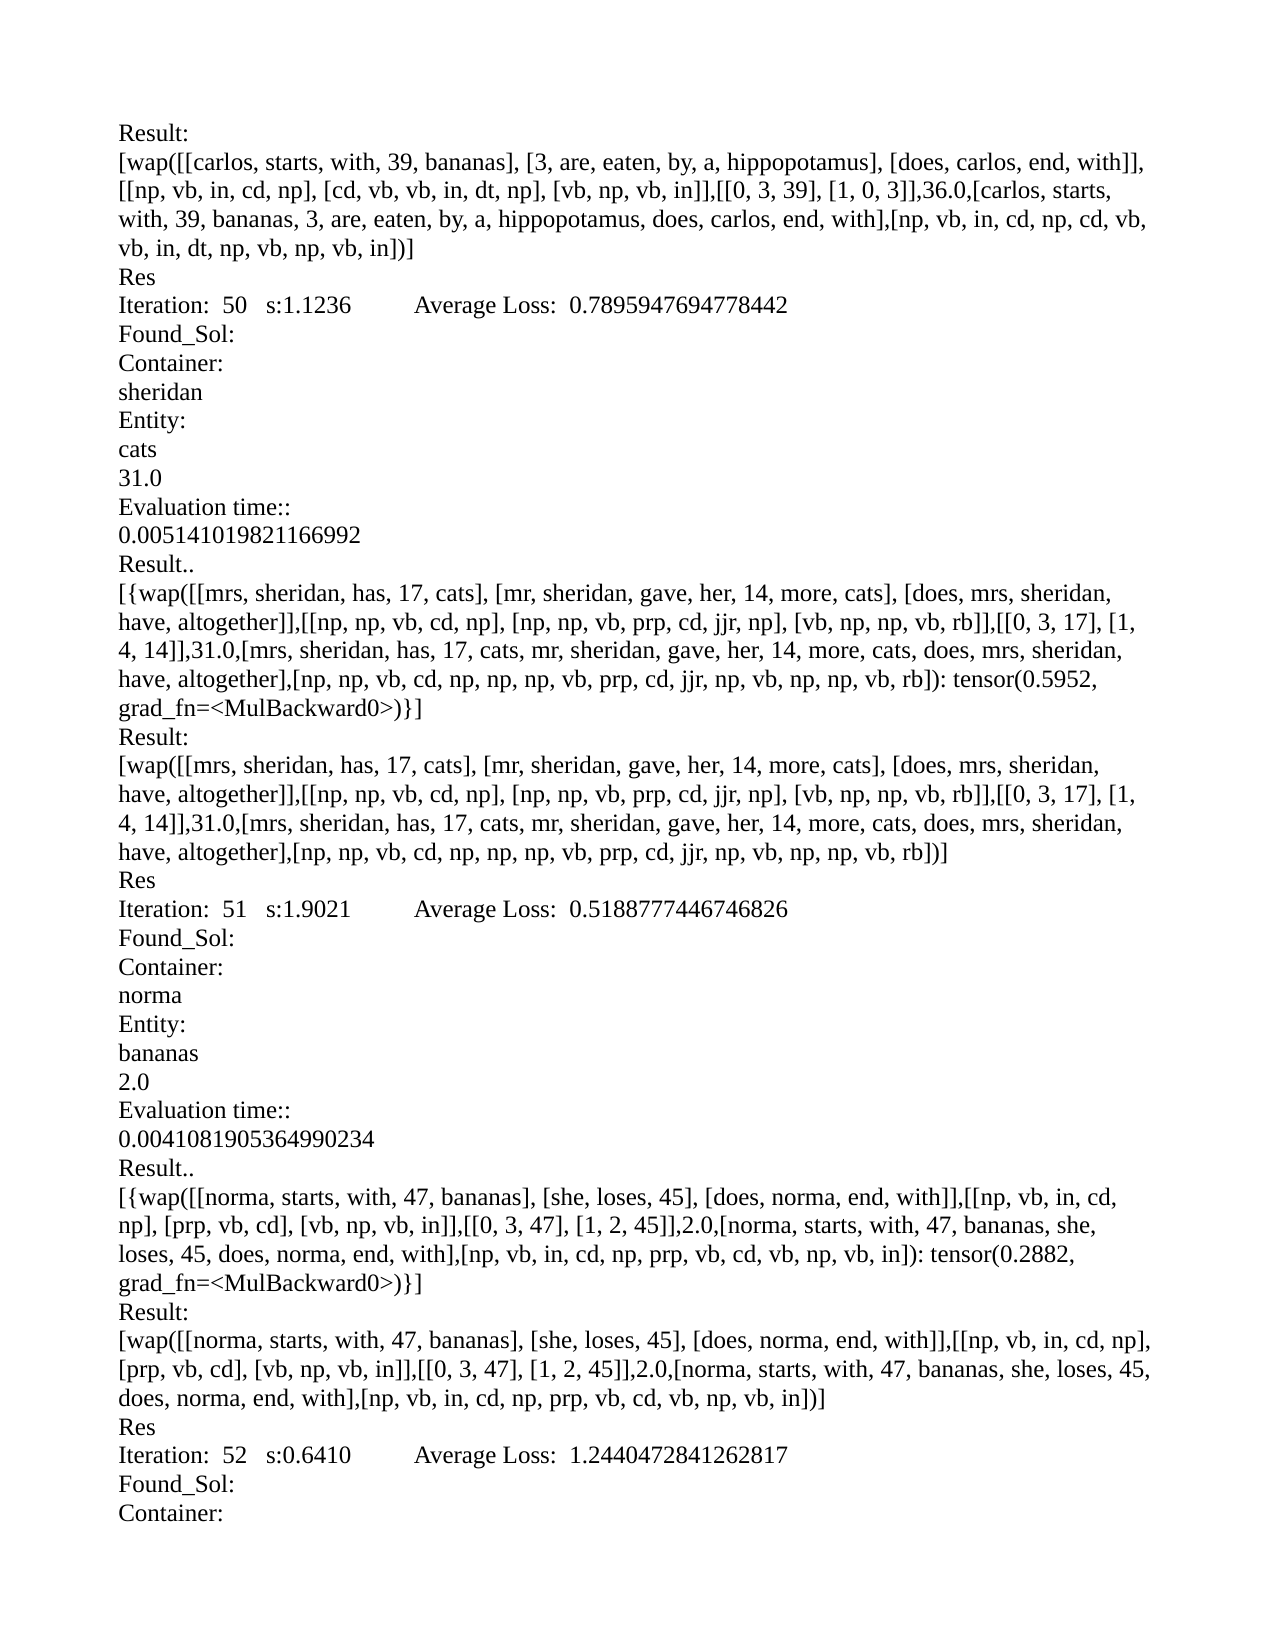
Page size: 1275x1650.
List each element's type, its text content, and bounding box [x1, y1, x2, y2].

text Result.. [118, 549, 1157, 578]
text [wap([[norma, starts, with, 47, bananas], [she, loses, 45], [does, norma, end, with]],[[np, vb, in, cd, np], [prp, vb, cd], [vb, np, vb, in]],[[0, 3, 47], [1, 2, 45]],2.0,[norma, starts, with, 47, bananas, she, loses, 45, does, norma, end, with],[np, vb, in, cd, np, prp, vb, cd, vb, np, vb, in])] [118, 1326, 1157, 1412]
text Res [118, 1412, 1157, 1441]
text [wap([[carlos, starts, with, 39, bananas], [3, are, eaten, by, a, hippopotamus], [does, carlos, end, with]],[[np, vb, in, cd, np], [cd, vb, vb, in, dt, np], [vb, np, vb, in]],[[0, 3, 39], [1, 0, 3]],36.0,[carlos, starts, with, 39, bananas, 3, are, eaten, by, a, hippopotamus, does, carlos, end, with],[np, vb, in, cd, np, cd, vb, vb, in, dt, np, vb, np, vb, in])] [118, 147, 1157, 262]
text Result: [118, 1297, 1157, 1326]
text Res [118, 262, 1157, 291]
text [wap([[mrs, sheridan, has, 17, cats], [mr, sheridan, gave, her, 14, more, cats], [does, mrs, sheridan, have, altogether]],[[np, np, vb, cd, np], [np, np, vb, prp, cd, jjr, np], [vb, np, np, vb, rb]],[[0, 3, 17], [1, 4, 14]],31.0,[mrs, sheridan, has, 17, cats, mr, sheridan, gave, her, 14, more, cats, does, mrs, sheridan, have, altogether],[np, np, vb, cd, np, np, np, vb, prp, cd, jjr, np, vb, np, np, vb, rb])] [118, 751, 1157, 866]
text Evaluation time:: [118, 492, 1157, 521]
text Found_Sol: [118, 319, 1157, 348]
text Iteration: 50 s:1.1236 Average Loss: 0.7895947694778442 [118, 291, 1157, 319]
text Container: [118, 1498, 1157, 1527]
text Result: [118, 118, 1157, 147]
text 2.0 [118, 1067, 1157, 1096]
text Iteration: 51 s:1.9021 Average Loss: 0.5188777446746826 [118, 894, 1157, 923]
text [{wap([[mrs, sheridan, has, 17, cats], [mr, sheridan, gave, her, 14, more, cats], [does, mrs, sheridan, have, altogether]],[[np, np, vb, cd, np], [np, np, vb, prp, cd, jjr, np], [vb, np, np, vb, rb]],[[0, 3, 17], [1, 4, 14]],31.0,[mrs, sheridan, has, 17, cats, mr, sheridan, gave, her, 14, more, cats, does, mrs, sheridan, have, altogether],[np, np, vb, cd, np, np, np, vb, prp, cd, jjr, np, vb, np, np, vb, rb]): tensor(0.5952, grad_fn=<MulBackward0>)}] [118, 578, 1157, 722]
text Res [118, 866, 1157, 894]
text cats [118, 434, 1157, 463]
text [{wap([[norma, starts, with, 47, bananas], [she, loses, 45], [does, norma, end, with]],[[np, vb, in, cd, np], [prp, vb, cd], [vb, np, vb, in]],[[0, 3, 47], [1, 2, 45]],2.0,[norma, starts, with, 47, bananas, she, loses, 45, does, norma, end, with],[np, vb, in, cd, np, prp, vb, cd, vb, np, vb, in]): tensor(0.2882, grad_fn=<MulBackward0>)}] [118, 1182, 1157, 1297]
text Container: [118, 348, 1157, 377]
text bananas [118, 1038, 1157, 1067]
text 31.0 [118, 463, 1157, 492]
text sheridan [118, 377, 1157, 406]
text Entity: [118, 406, 1157, 434]
text Result: [118, 722, 1157, 751]
text Result.. [118, 1153, 1157, 1182]
text Found_Sol: [118, 923, 1157, 952]
text norma [118, 981, 1157, 1009]
text 0.0041081905364990234 [118, 1124, 1157, 1153]
text Entity: [118, 1009, 1157, 1038]
text Container: [118, 952, 1157, 981]
text Iteration: 52 s:0.6410 Average Loss: 1.2440472841262817 [118, 1441, 1157, 1469]
text Found_Sol: [118, 1469, 1157, 1498]
text 0.005141019821166992 [118, 521, 1157, 549]
text Evaluation time:: [118, 1096, 1157, 1124]
